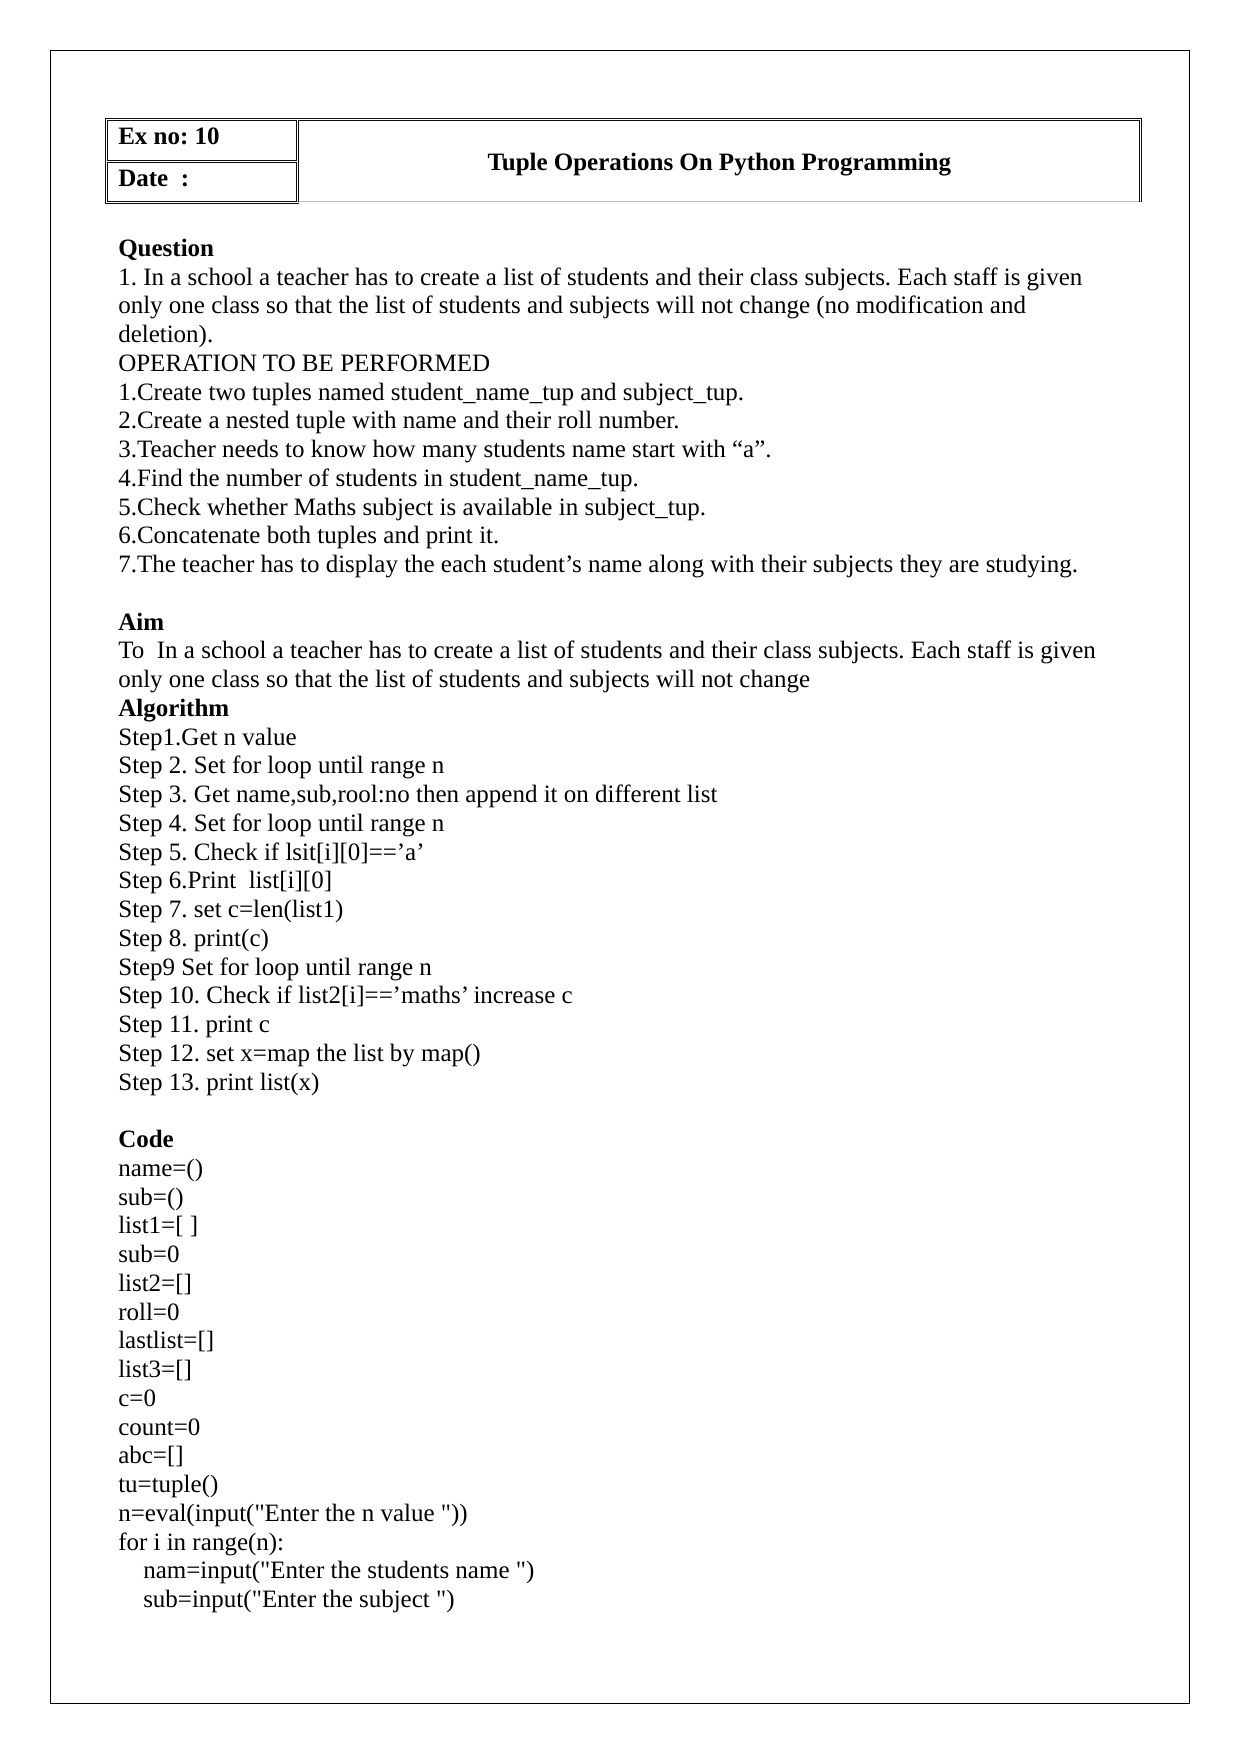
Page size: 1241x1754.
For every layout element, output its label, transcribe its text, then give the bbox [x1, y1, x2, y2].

text 5.Check whether Maths subject is available in subject_tup. [118, 492, 1122, 520]
text roll=0 [118, 1297, 1122, 1325]
text Step 12. set x=map the list by map() [118, 1038, 1122, 1067]
text Aim [118, 607, 1122, 635]
text sub=input("Enter the subject ") [118, 1584, 1122, 1613]
text n=eval(input("Enter the n value ")) [118, 1498, 1122, 1527]
text Code [118, 1124, 1122, 1153]
text Step 4. Set for loop until range n [118, 808, 1122, 837]
text Step 6.Print list[i][0] [118, 865, 1122, 894]
text only one class so that the list of students and subjects will not change (no modification and [118, 290, 1122, 319]
text 3.Teacher needs to know how many students name start with “a”. [118, 434, 1122, 463]
text list1=[ ] [118, 1210, 1122, 1239]
text 1. In a school a teacher has to create a list of students and their class subjects. Each staff is given [118, 262, 1122, 290]
text tu=tuple() [118, 1469, 1122, 1498]
text Algorithm [118, 693, 1122, 722]
text OPERATION TO BE PERFORMED [118, 348, 1122, 377]
text To In a school a teacher has to create a list of students and their class subjects. Each staff is given [118, 635, 1122, 664]
text Step 13. print list(x) [118, 1067, 1122, 1095]
text Step 3. Get name,sub,rool:no then append it on different list [118, 779, 1122, 808]
text Step 2. Set for loop until range n [118, 750, 1122, 779]
text Step 7. set c=len(list1) [118, 894, 1122, 923]
text deletion). [118, 319, 1122, 348]
text 6.Concatenate both tuples and print it. [118, 520, 1122, 549]
text 7.The teacher has to display the each student’s name along with their subjects they are studying. [118, 549, 1122, 578]
text for i in range(n): [118, 1527, 1122, 1555]
table_header Ex no: 10 [108, 121, 296, 159]
text count=0 [118, 1412, 1122, 1440]
text Step9 Set for loop until range n [118, 952, 1122, 980]
text Step 10. Check if list2[i]==’maths’ increase c [118, 980, 1122, 1009]
text sub=() [118, 1182, 1122, 1210]
text list3=[] [118, 1354, 1122, 1383]
text nam=input("Enter the students name ") [118, 1555, 1122, 1584]
text list2=[] [118, 1268, 1122, 1297]
text abc=[] [118, 1440, 1122, 1469]
text 1.Create two tuples named student_name_tup and subject_tup. [118, 377, 1122, 405]
text Step 11. print c [118, 1009, 1122, 1038]
text name=() [118, 1153, 1122, 1182]
table_cell Date : [108, 163, 296, 201]
text sub=0 [118, 1239, 1122, 1268]
text Step1.Get n value [118, 722, 1122, 750]
text Question [118, 233, 1122, 262]
table_header Tuple Operations On Python Programming [299, 121, 1139, 201]
text lastlist=[] [118, 1325, 1122, 1354]
text c=0 [118, 1383, 1122, 1412]
text Step 8. print(c) [118, 923, 1122, 952]
text only one class so that the list of students and subjects will not change [118, 664, 1122, 693]
text 4.Find the number of students in student_name_tup. [118, 463, 1122, 492]
text 2.Create a nested tuple with name and their roll number. [118, 405, 1122, 434]
text Step 5. Check if lsit[i][0]==’a’ [118, 837, 1122, 865]
